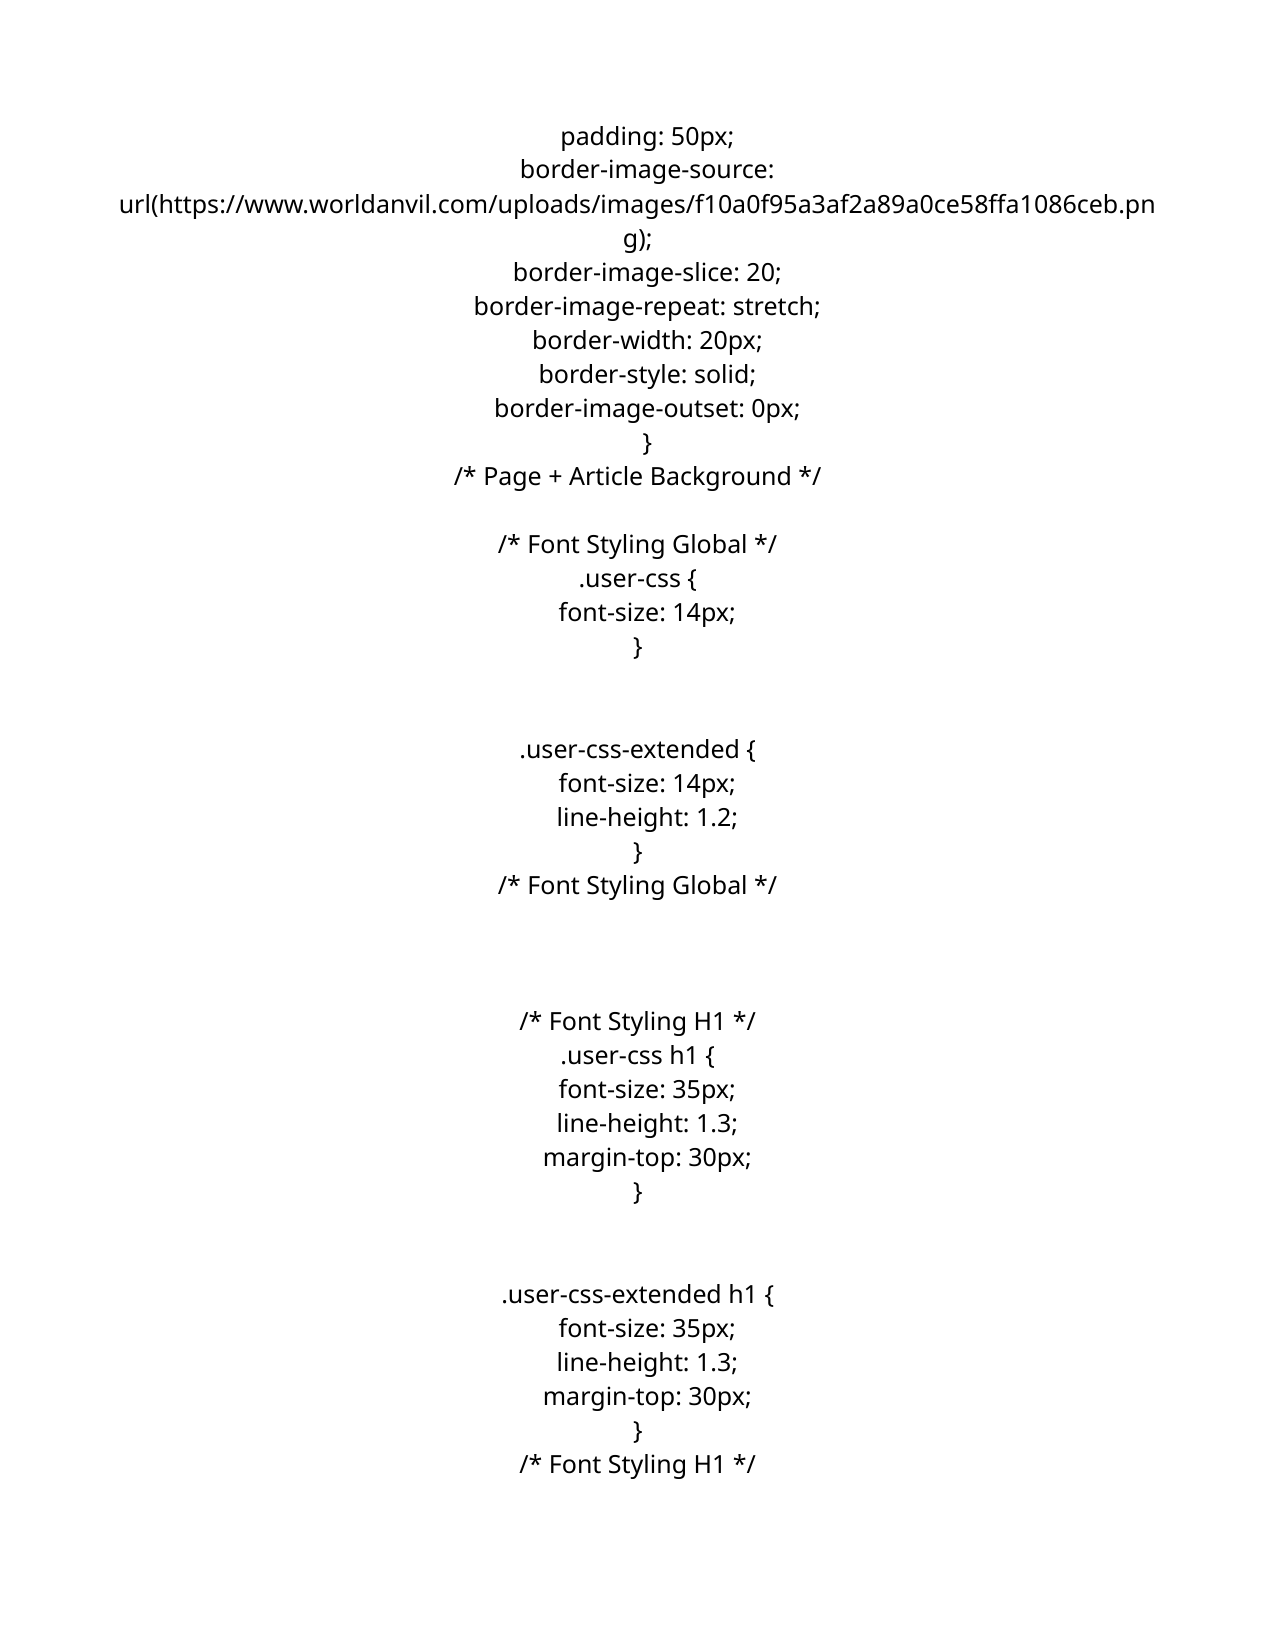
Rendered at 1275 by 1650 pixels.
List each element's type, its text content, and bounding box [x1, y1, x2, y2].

text border-image-source: url(https://www.worldanvil.com/uploads/images/f10a0f95a3af2a89a0ce58ffa1086ceb.png); [118, 152, 1157, 254]
text .user-css-extended h1 { [118, 1276, 1157, 1310]
text border-style: solid; [118, 357, 1157, 391]
text line-height: 1.3; [118, 1344, 1157, 1378]
text /* Font Styling H1 */ [118, 1004, 1157, 1038]
text font-size: 14px; [118, 595, 1157, 629]
text margin-top: 30px; [118, 1378, 1157, 1412]
text /* Page + Article Background */ [118, 459, 1157, 493]
text /* Font Styling H1 */ [118, 1447, 1157, 1481]
text /* Font Styling Global */ [118, 867, 1157, 902]
text padding: 50px; [118, 118, 1157, 152]
text border-image-slice: 20; [118, 254, 1157, 288]
text border-image-outset: 0px; [118, 391, 1157, 425]
text .user-css { [118, 561, 1157, 595]
text line-height: 1.2; [118, 799, 1157, 833]
text margin-top: 30px; [118, 1140, 1157, 1174]
text } [118, 629, 1157, 663]
text font-size: 35px; [118, 1310, 1157, 1344]
text } [118, 1174, 1157, 1208]
text border-width: 20px; [118, 322, 1157, 357]
text } [118, 833, 1157, 867]
text font-size: 14px; [118, 765, 1157, 799]
text /* Font Styling Global */ [118, 527, 1157, 561]
text } [118, 1412, 1157, 1447]
text .user-css-extended { [118, 731, 1157, 765]
text line-height: 1.3; [118, 1106, 1157, 1140]
text } [118, 425, 1157, 459]
text .user-css h1 { [118, 1038, 1157, 1072]
text border-image-repeat: stretch; [118, 288, 1157, 322]
text font-size: 35px; [118, 1072, 1157, 1106]
